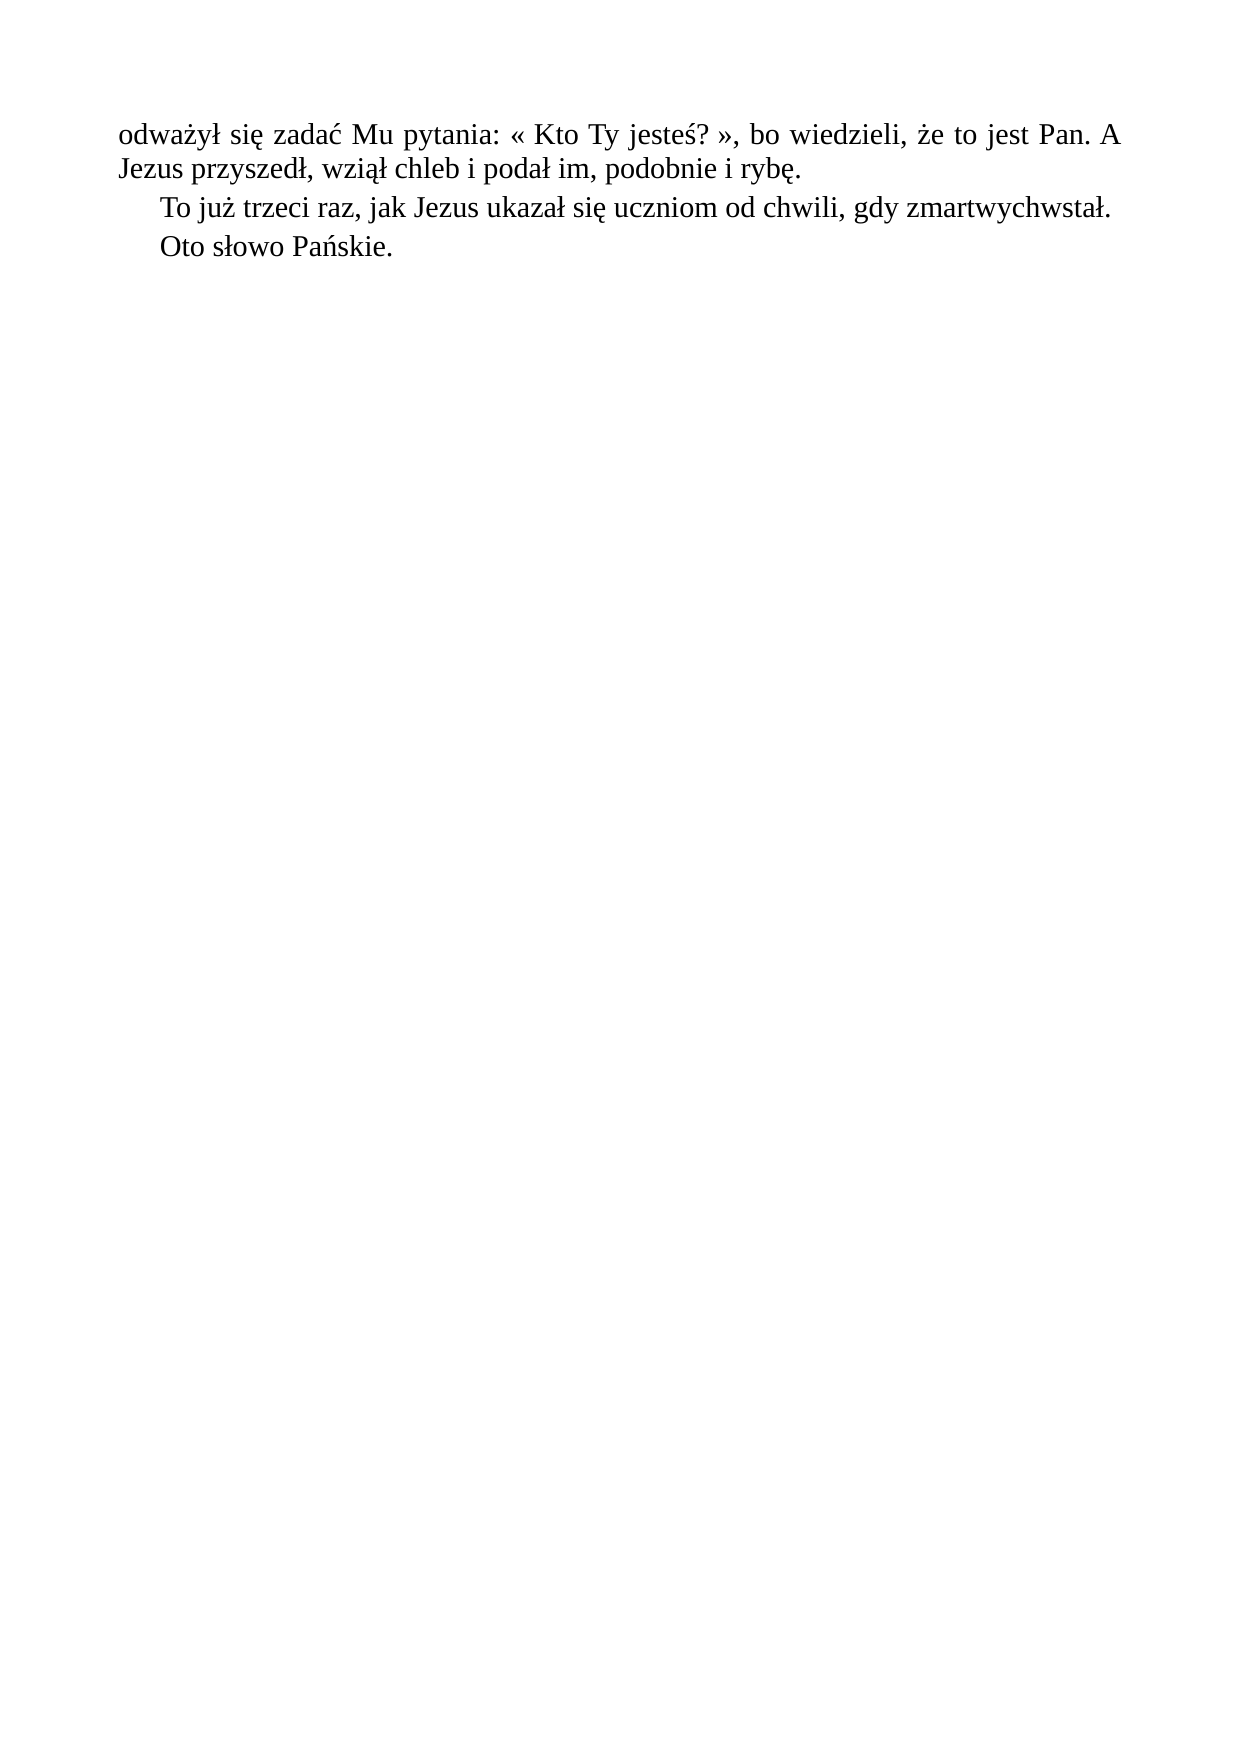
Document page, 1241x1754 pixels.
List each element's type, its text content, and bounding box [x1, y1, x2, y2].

text Oto słowo Pańskie. [118, 230, 1122, 263]
text To już trzeci raz, jak Jezus ukazał się uczniom od chwili, gdy zmartwychwstał. [118, 191, 1122, 224]
text odważył się zadać Mu pytania: « Kto Ty jesteś? », bo wiedzieli, że to jest Pan. A Jezus przyszedł, wziął chleb i podał im, podobnie i rybę. [118, 118, 1122, 185]
